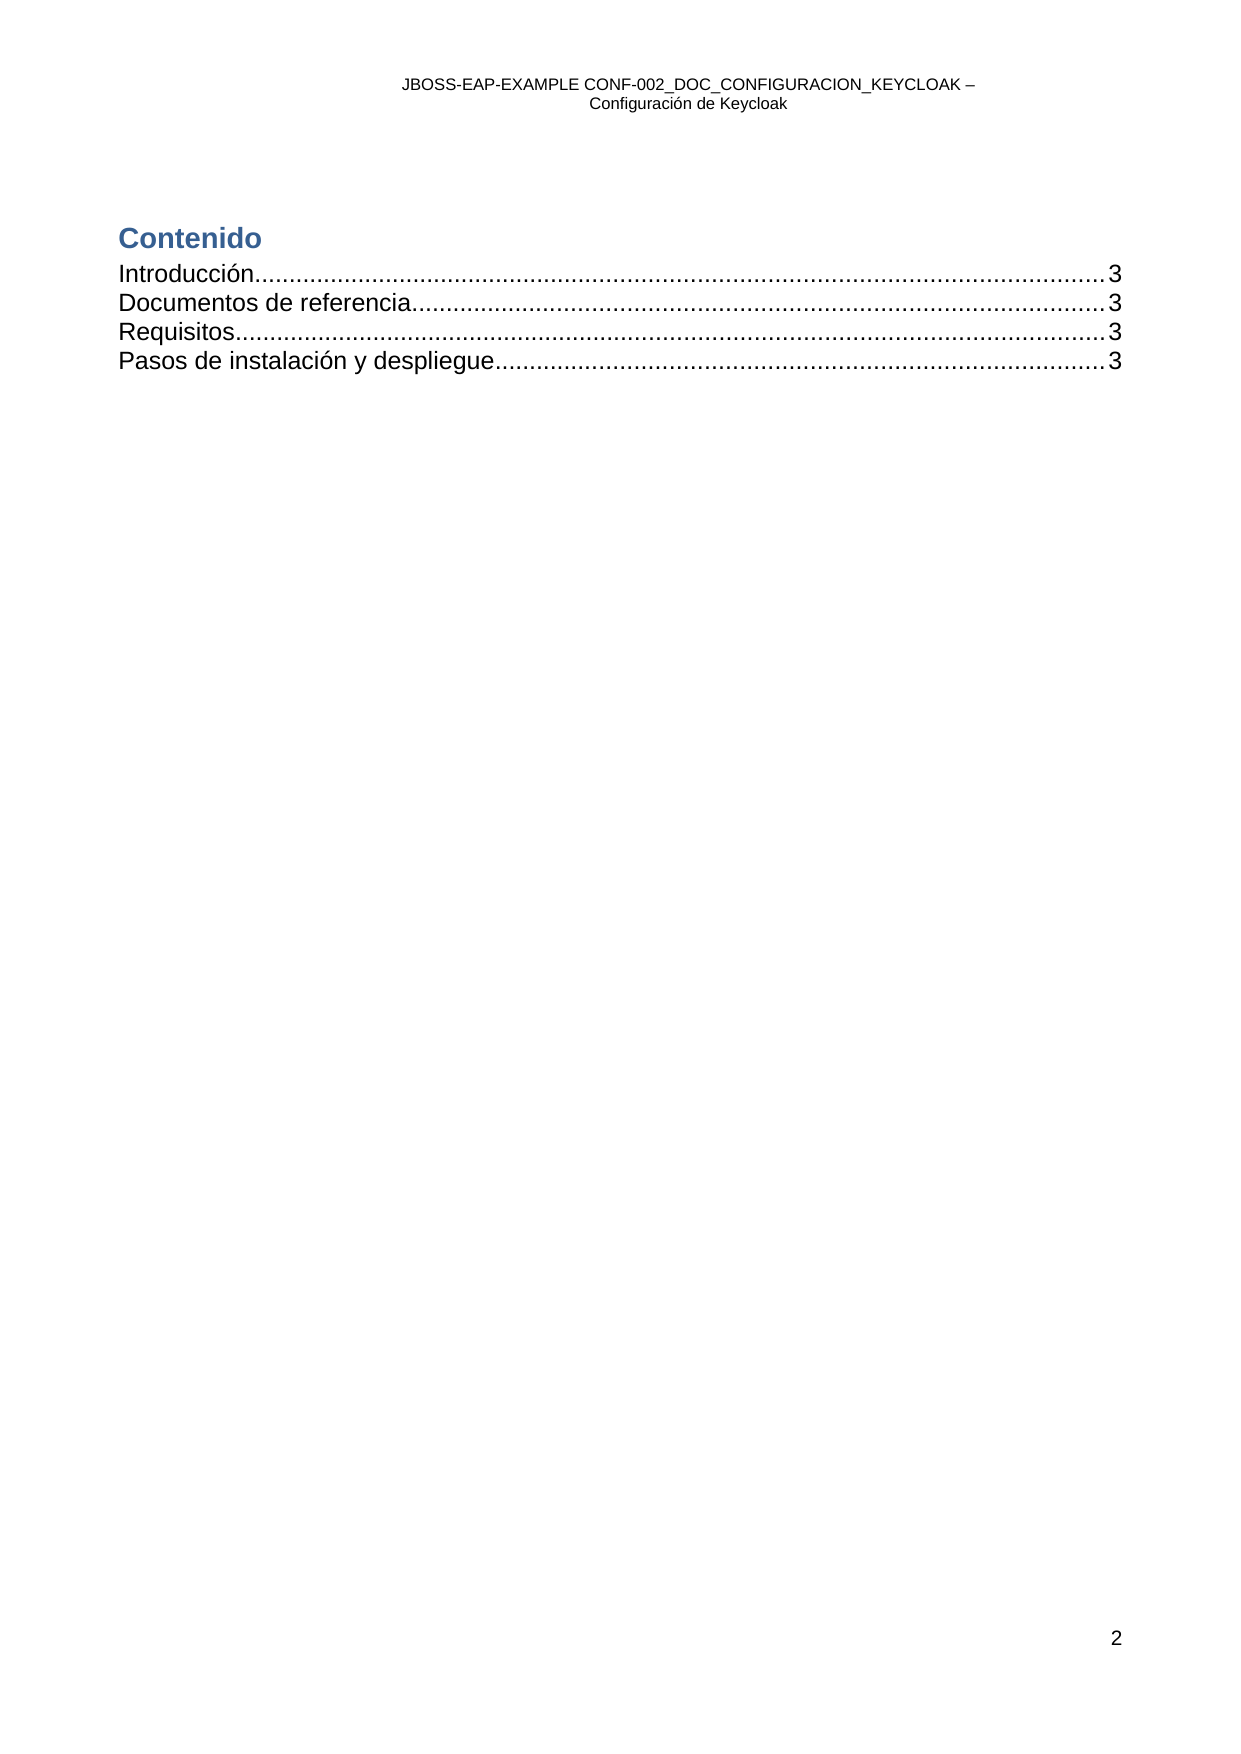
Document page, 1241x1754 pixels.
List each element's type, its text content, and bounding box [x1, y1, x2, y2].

text Requisitos 3 [118, 317, 1122, 346]
text Introducción 3 [118, 259, 1122, 288]
text Pasos de instalación y despliegue 3 [118, 346, 1122, 374]
text Documentos de referencia 3 [118, 288, 1122, 317]
text Contenido [118, 221, 1122, 254]
